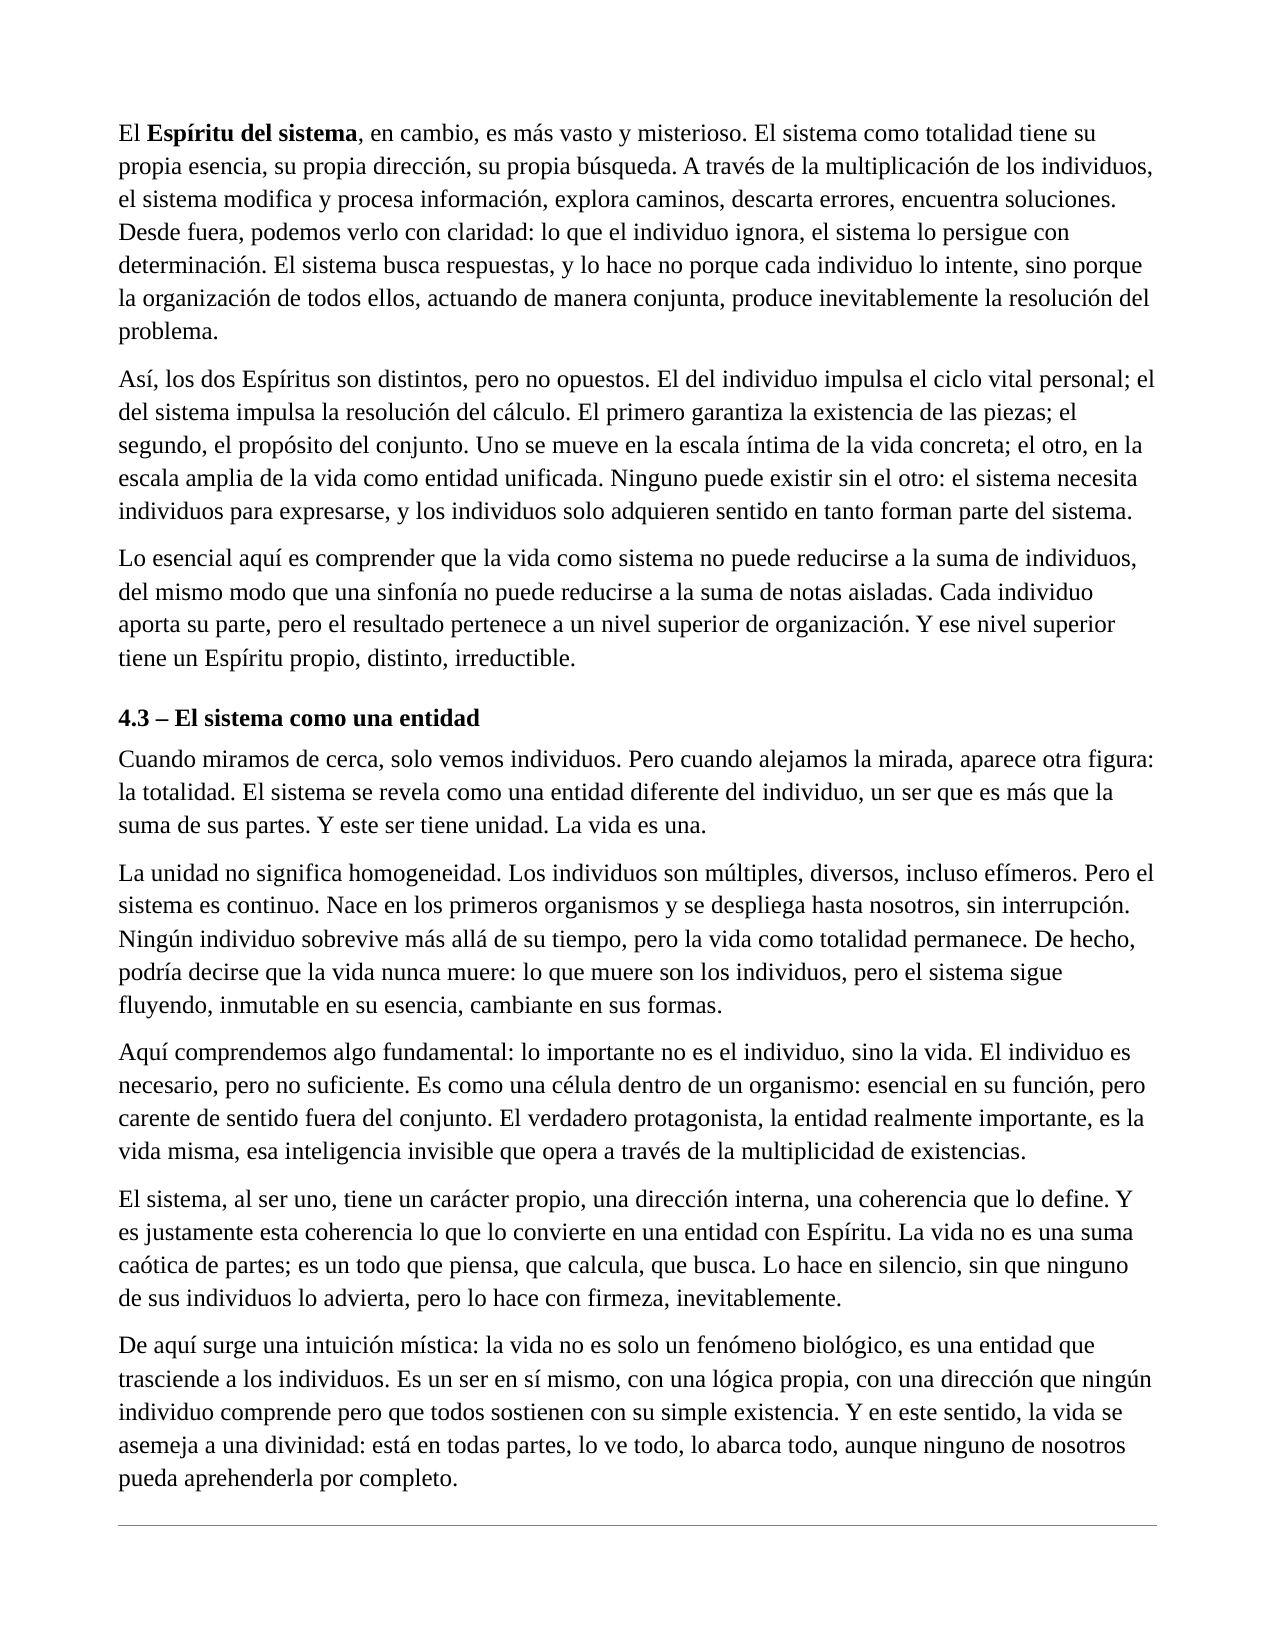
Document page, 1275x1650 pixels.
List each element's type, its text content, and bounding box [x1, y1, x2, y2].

text Lo esencial aquí es comprender que la vida como sistema no puede reducirse a la suma de individuos, del mismo modo que una sinfonía no puede reducirse a la suma de notas aisladas. Cada individuo aporta su parte, pero el resultado pertenece a un nivel superior de organización. Y ese nivel superior tiene un Espíritu propio, distinto, irreductible. [118, 543, 1157, 671]
text La unidad no significa homogeneidad. Los individuos son múltiples, diversos, incluso efímeros. Pero el sistema es continuo. Nace en los primeros organismos y se despliega hasta nosotros, sin interrupción. Ningún individuo sobrevive más allá de su tiempo, pero la vida como totalidad permanece. De hecho, podría decirse que la vida nunca muere: lo que muere son los individuos, pero el sistema sigue fluyendo, inmutable en su esencia, cambiante en sus formas. [118, 858, 1157, 1018]
text De aquí surge una intuición mística: la vida no es solo un fenómeno biológico, es una entidad que trasciende a los individuos. Es un ser en sí mismo, con una lógica propia, con una dirección que ningún individuo comprende pero que todos sostienen con su simple existencia. Y en este sentido, la vida se asemeja a una divinidad: está en todas partes, lo ve todo, lo abarca todo, aunque ninguno de nosotros pueda aprehenderla por completo. [118, 1331, 1157, 1491]
text Aquí comprendemos algo fundamental: lo importante no es el individuo, sino la vida. El individuo es necesario, pero no suficiente. Es como una célula dentro de un organismo: esencial en su función, pero carente de sentido fuera del conjunto. El verdadero protagonista, la entidad realmente importante, es la vida misma, esa inteligencia invisible que opera a través de la multiplicidad de existencias. [118, 1037, 1157, 1165]
text Así, los dos Espíritus son distintos, pero no opuestos. El del individuo impulsa el ciclo vital personal; el del sistema impulsa la resolución del cálculo. El primero garantiza la existencia de las piezas; el segundo, el propósito del conjunto. Uno se mueve en la escala íntima de la vida concreta; el otro, en la escala amplia de la vida como entidad unificada. Ninguno puede existir sin el otro: el sistema necesita individuos para expresarse, y los individuos solo adquieren sentido en tanto forman parte del sistema. [118, 364, 1157, 525]
text El sistema, al ser uno, tiene un carácter propio, una dirección interna, una coherencia que lo define. Y es justamente esta coherencia lo que lo convierte en una entidad con Espíritu. La vida no es una suma caótica de partes; es un todo que piensa, que calcula, que busca. Lo hace en silencio, sin que ninguno de sus individuos lo advierta, pero lo hace con firmeza, inevitablemente. [118, 1184, 1157, 1312]
subtitle 4.3 – El sistema como una entidad [118, 703, 1157, 731]
text Cuando miramos de cerca, solo vemos individuos. Pero cuando alejamos la mirada, aparece otra figura: la totalidad. El sistema se revela como una entidad diferente del individuo, un ser que es más que la suma de sus partes. Y este ser tiene unidad. La vida es una. [118, 744, 1157, 839]
text El Espíritu del sistema, en cambio, es más vasto y misterioso. El sistema como totalidad tiene su propia esencia, su propia dirección, su propia búsqueda. A través de la multiplicación de los individuos, el sistema modifica y procesa información, explora caminos, descarta errores, encuentra soluciones. Desde fuera, podemos verlo con claridad: lo que el individuo ignora, el sistema lo persigue con determinación. El sistema busca respuestas, y lo hace no porque cada individuo lo intente, sino porque la organización de todos ellos, actuando de manera conjunta, produce inevitablemente la resolución del problema. [118, 118, 1157, 345]
